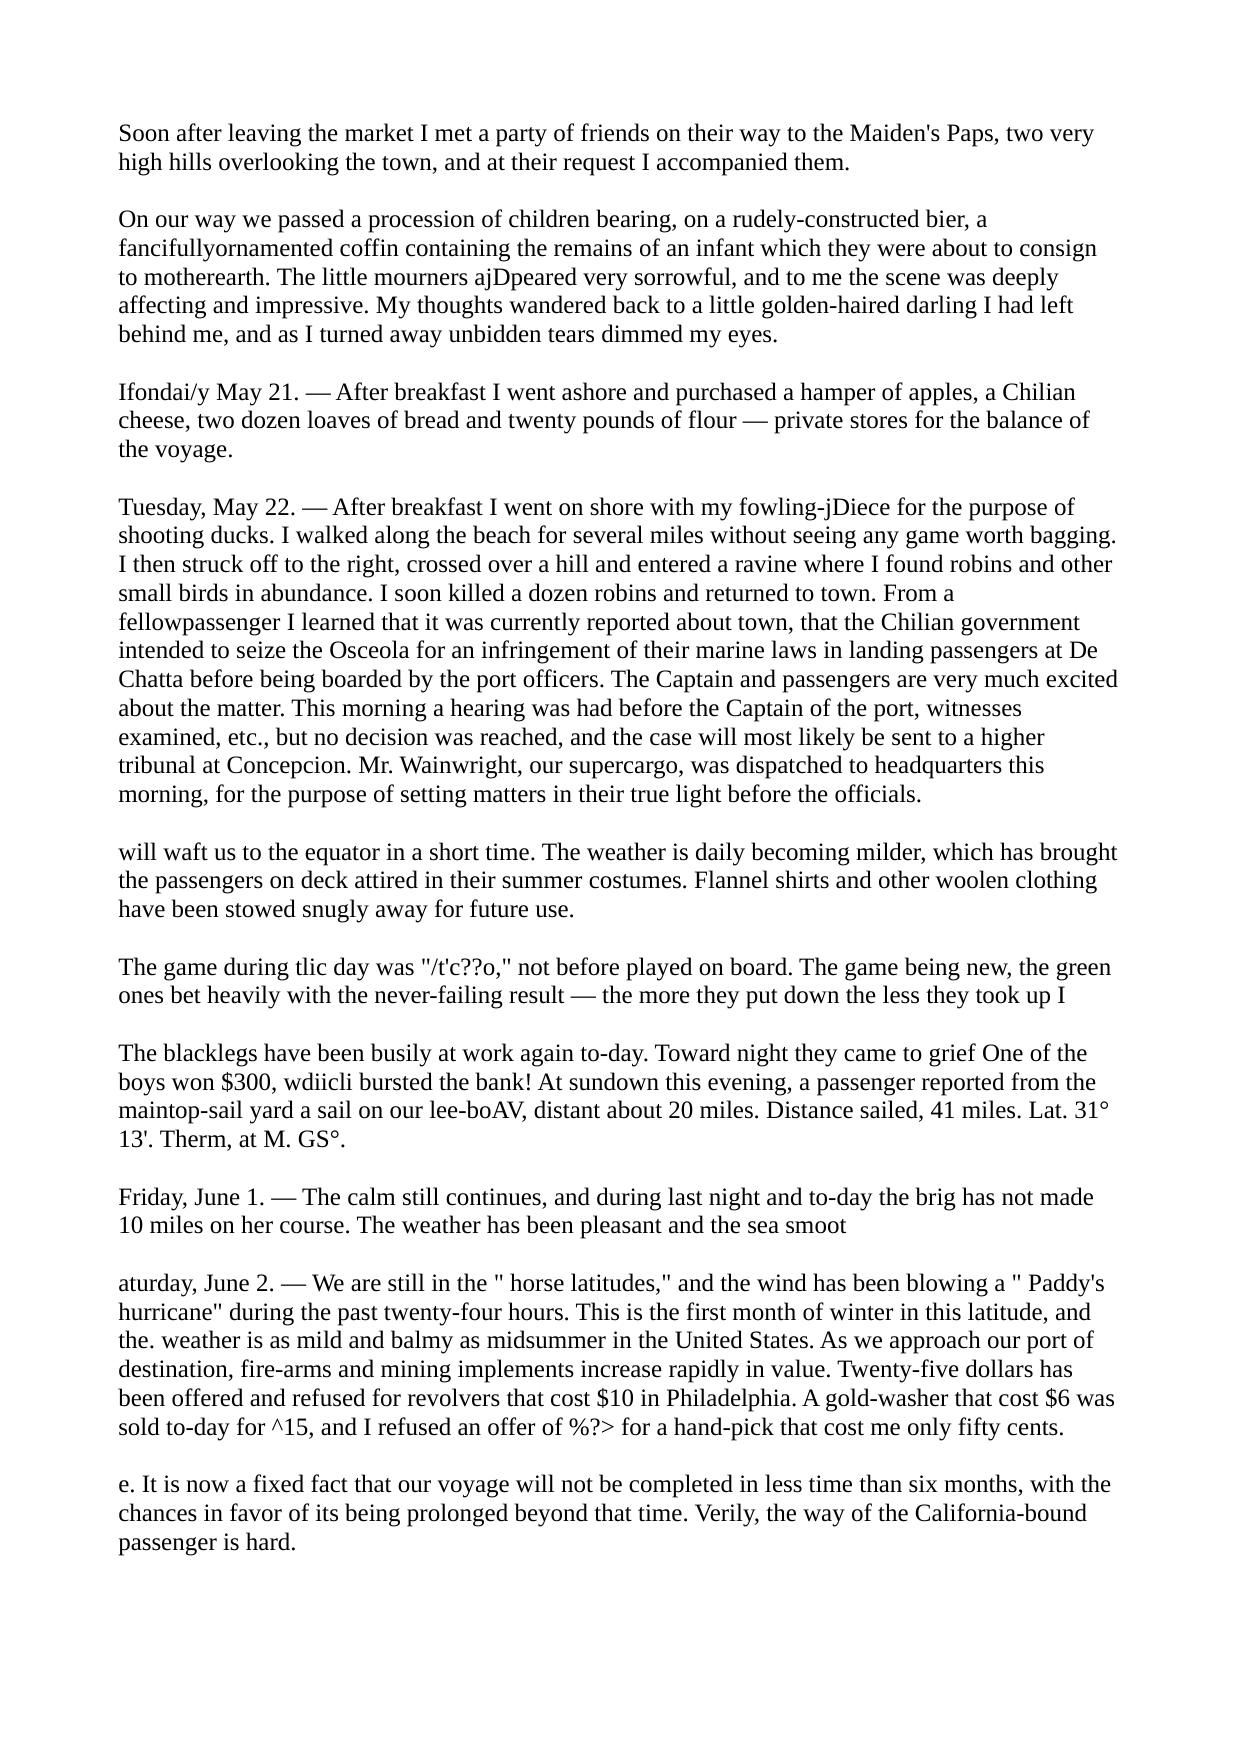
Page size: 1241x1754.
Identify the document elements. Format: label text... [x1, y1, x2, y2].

text Ifondai/y May 21. — After breakfast I went ashore and purchased a hamper of apples, a Chilian cheese, two dozen loaves of bread and twenty pounds of flour — private stores for the balance of the voyage. [118, 377, 1122, 463]
text The game during tlic day was "/t'c??o," not before played on board. The game being new, the green ones bet heavily with the never-failing result — the more they put down the less they took up I [118, 952, 1122, 1009]
text The blacklegs have been busily at work again to-day. Toward night they came to grief One of the boys won $300, wdiicli bursted the bank! At sundown this evening, a passenger reported from the maintop-sail yard a sail on our lee-boAV, distant about 20 miles. Distance sailed, 41 miles. Lat. 31° 13'. Therm, at M. GS°. [118, 1038, 1122, 1153]
text On our way we passed a procession of children bearing, on a rudely-constructed bier, a fancifullyornamented coffin containing the remains of an infant which they were about to consign to motherearth. The little mourners ajDpeared very sorrowful, and to me the scene was deeply affecting and impressive. My thoughts wandered back to a little golden-haired darling I had left behind me, and as I turned away unbidden tears dimmed my eyes. [118, 204, 1122, 348]
text Soon after leaving the market I met a party of friends on their way to the Maiden's Paps, two very high hills overlooking the town, and at their request I accompanied them. [118, 118, 1122, 176]
text aturday, June 2. — We are still in the " horse latitudes," and the wind has been blowing a " Paddy's hurricane" during the past twenty-four hours. This is the first month of winter in this latitude, and the. weather is as mild and balmy as midsummer in the United States. As we approach our port of destination, fire-arms and mining implements increase rapidly in value. Twenty-five dollars has been offered and refused for revolvers that cost $10 in Philadelphia. A gold-washer that cost $6 was sold to-day for ^15, and I refused an offer of %?> for a hand-pick that cost me only fifty cents. [118, 1268, 1122, 1441]
text will waft us to the equator in a short time. The weather is daily becoming milder, which has brought the passengers on deck attired in their summer costumes. Flannel shirts and other woolen clothing have been stowed snugly away for future use. [118, 837, 1122, 923]
text e. It is now a fixed fact that our voyage will not be completed in less time than six months, with the chances in favor of its being prolonged beyond that time. Verily, the way of the California-bound passenger is hard. [118, 1469, 1122, 1556]
text Friday, June 1. — The calm still continues, and during last night and to-day the brig has not made 10 miles on her course. The weather has been pleasant and the sea smoot [118, 1182, 1122, 1239]
text Tuesday, May 22. — After breakfast I went on shore with my fowling-jDiece for the purpose of shooting ducks. I walked along the beach for several miles without seeing any game worth bagging. I then struck off to the right, crossed over a hill and entered a ravine where I found robins and other small birds in abundance. I soon killed a dozen robins and returned to town. From a fellowpassenger I learned that it was currently reported about town, that the Chilian government intended to seize the Osceola for an infringement of their marine laws in landing passengers at De Chatta before being boarded by the port officers. The Captain and passengers are very much excited about the matter. This morning a hearing was had before the Captain of the port, witnesses examined, etc., but no decision was reached, and the case will most likely be sent to a higher tribunal at Concepcion. Mr. Wainwright, our supercargo, was dispatched to headquarters this morning, for the purpose of setting matters in their true light before the officials. [118, 492, 1122, 808]
